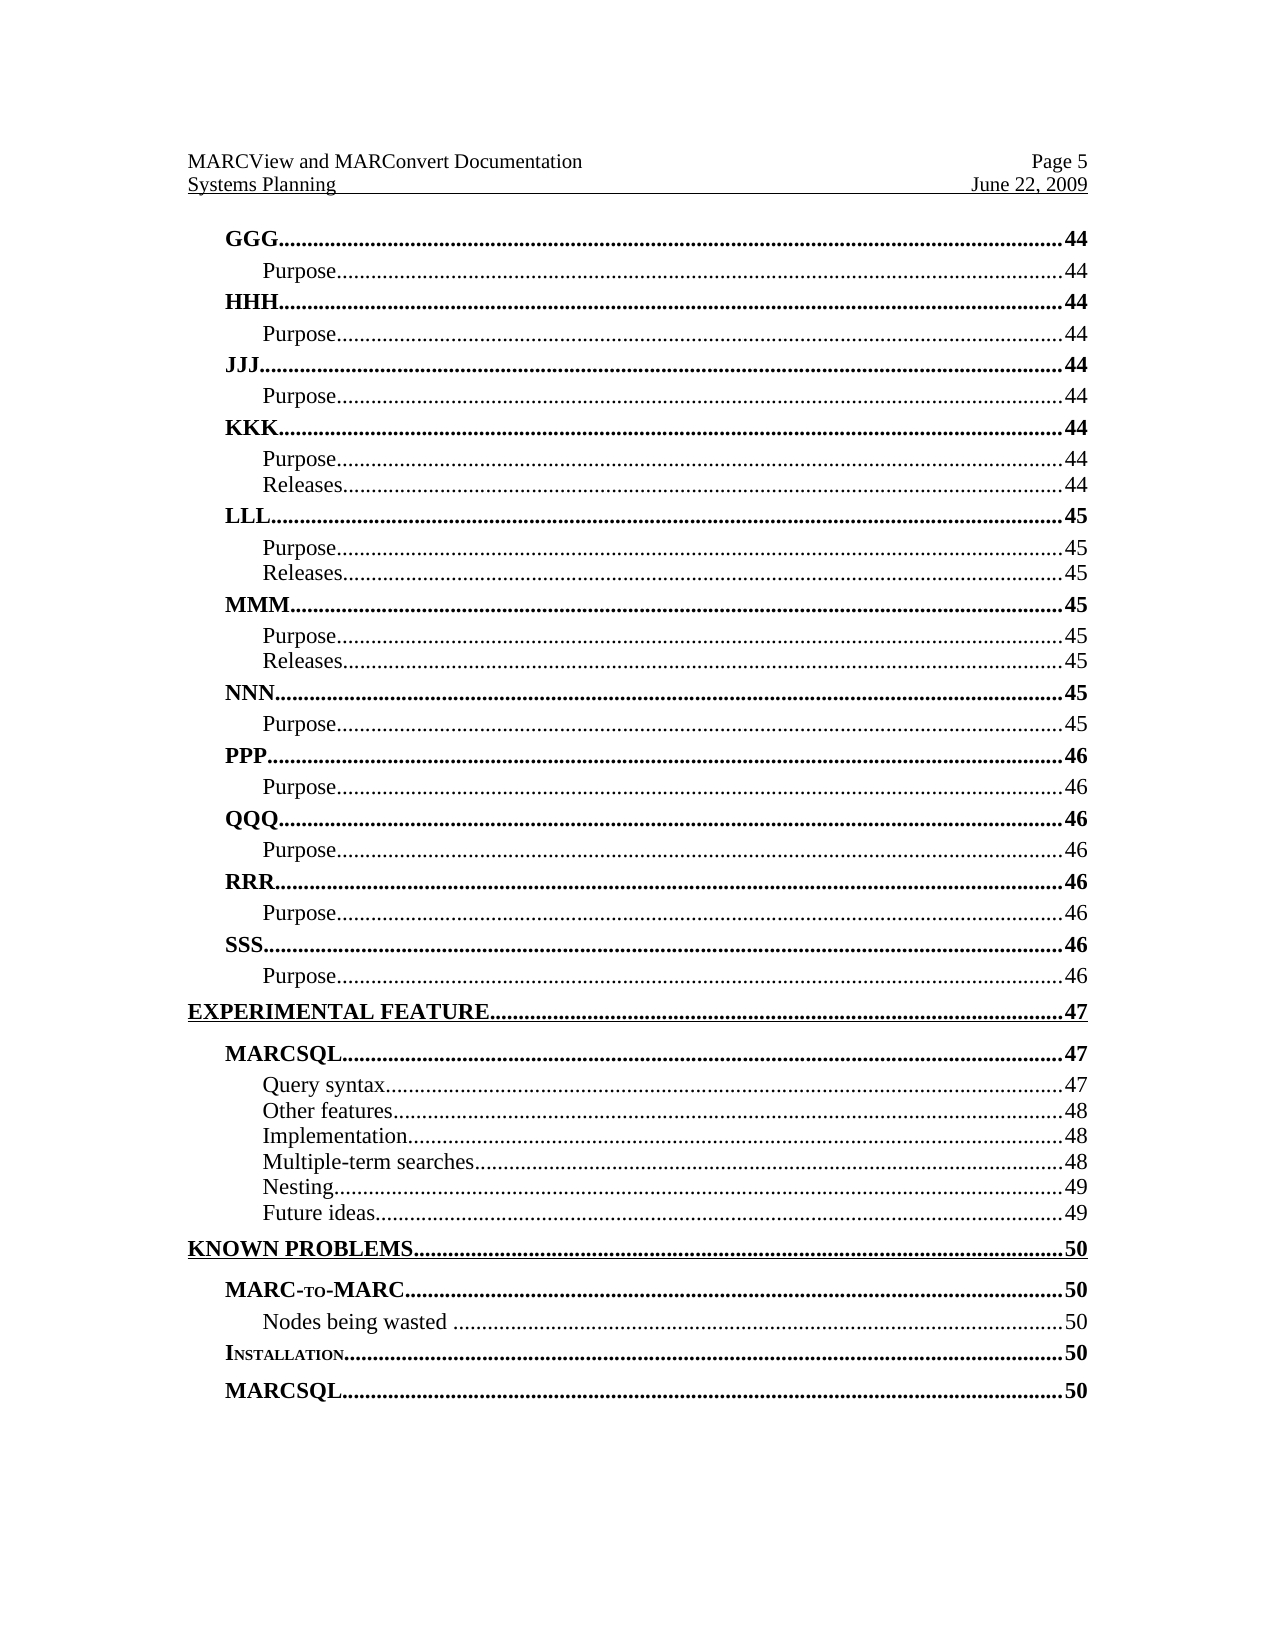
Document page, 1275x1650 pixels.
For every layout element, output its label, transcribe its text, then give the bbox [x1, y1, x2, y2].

text Purpose 44 [262, 446, 1087, 472]
text GGG 44 [225, 226, 1087, 252]
text Query syntax 47 [262, 1072, 1087, 1098]
text Purpose 45 [262, 535, 1087, 560]
text Purpose 44 [262, 321, 1087, 346]
text Nesting 49 [262, 1174, 1087, 1199]
text NNN 45 [225, 680, 1087, 705]
text Known Problems 50 [187, 1236, 1087, 1258]
text Releases 45 [262, 648, 1087, 674]
text RRR 46 [225, 869, 1087, 894]
text Nodes being wasted 50 [262, 1309, 1087, 1334]
text Purpose 46 [262, 963, 1087, 988]
text Future ideas 49 [262, 1199, 1087, 1225]
text MARC-to-MARC 50 [225, 1277, 1087, 1303]
text MMM 45 [225, 592, 1087, 617]
text KKK 44 [225, 415, 1087, 440]
text Purpose 46 [262, 900, 1087, 926]
text Multiple-term searches 48 [262, 1149, 1087, 1174]
text Installation 50 [225, 1340, 1087, 1366]
text Purpose 44 [262, 258, 1087, 283]
text QQQ 46 [225, 806, 1087, 831]
text PPP 46 [225, 743, 1087, 768]
text Releases 45 [262, 560, 1087, 586]
text MARCSQL 47 [225, 1041, 1087, 1066]
text Releases 44 [262, 472, 1087, 497]
text Purpose 45 [262, 623, 1087, 648]
text Purpose 44 [262, 383, 1087, 409]
text JJJ 44 [225, 352, 1087, 377]
text MARCSQL 50 [225, 1378, 1087, 1403]
text Purpose 46 [262, 774, 1087, 800]
text Implementation 48 [262, 1123, 1087, 1149]
text Other features 48 [262, 1098, 1087, 1123]
text Experimental Feature 47 [187, 999, 1087, 1021]
text Purpose 45 [262, 711, 1087, 737]
text Purpose 46 [262, 837, 1087, 863]
text SSS 46 [225, 932, 1087, 957]
text HHH 44 [225, 289, 1087, 314]
text LLL 45 [225, 503, 1087, 529]
